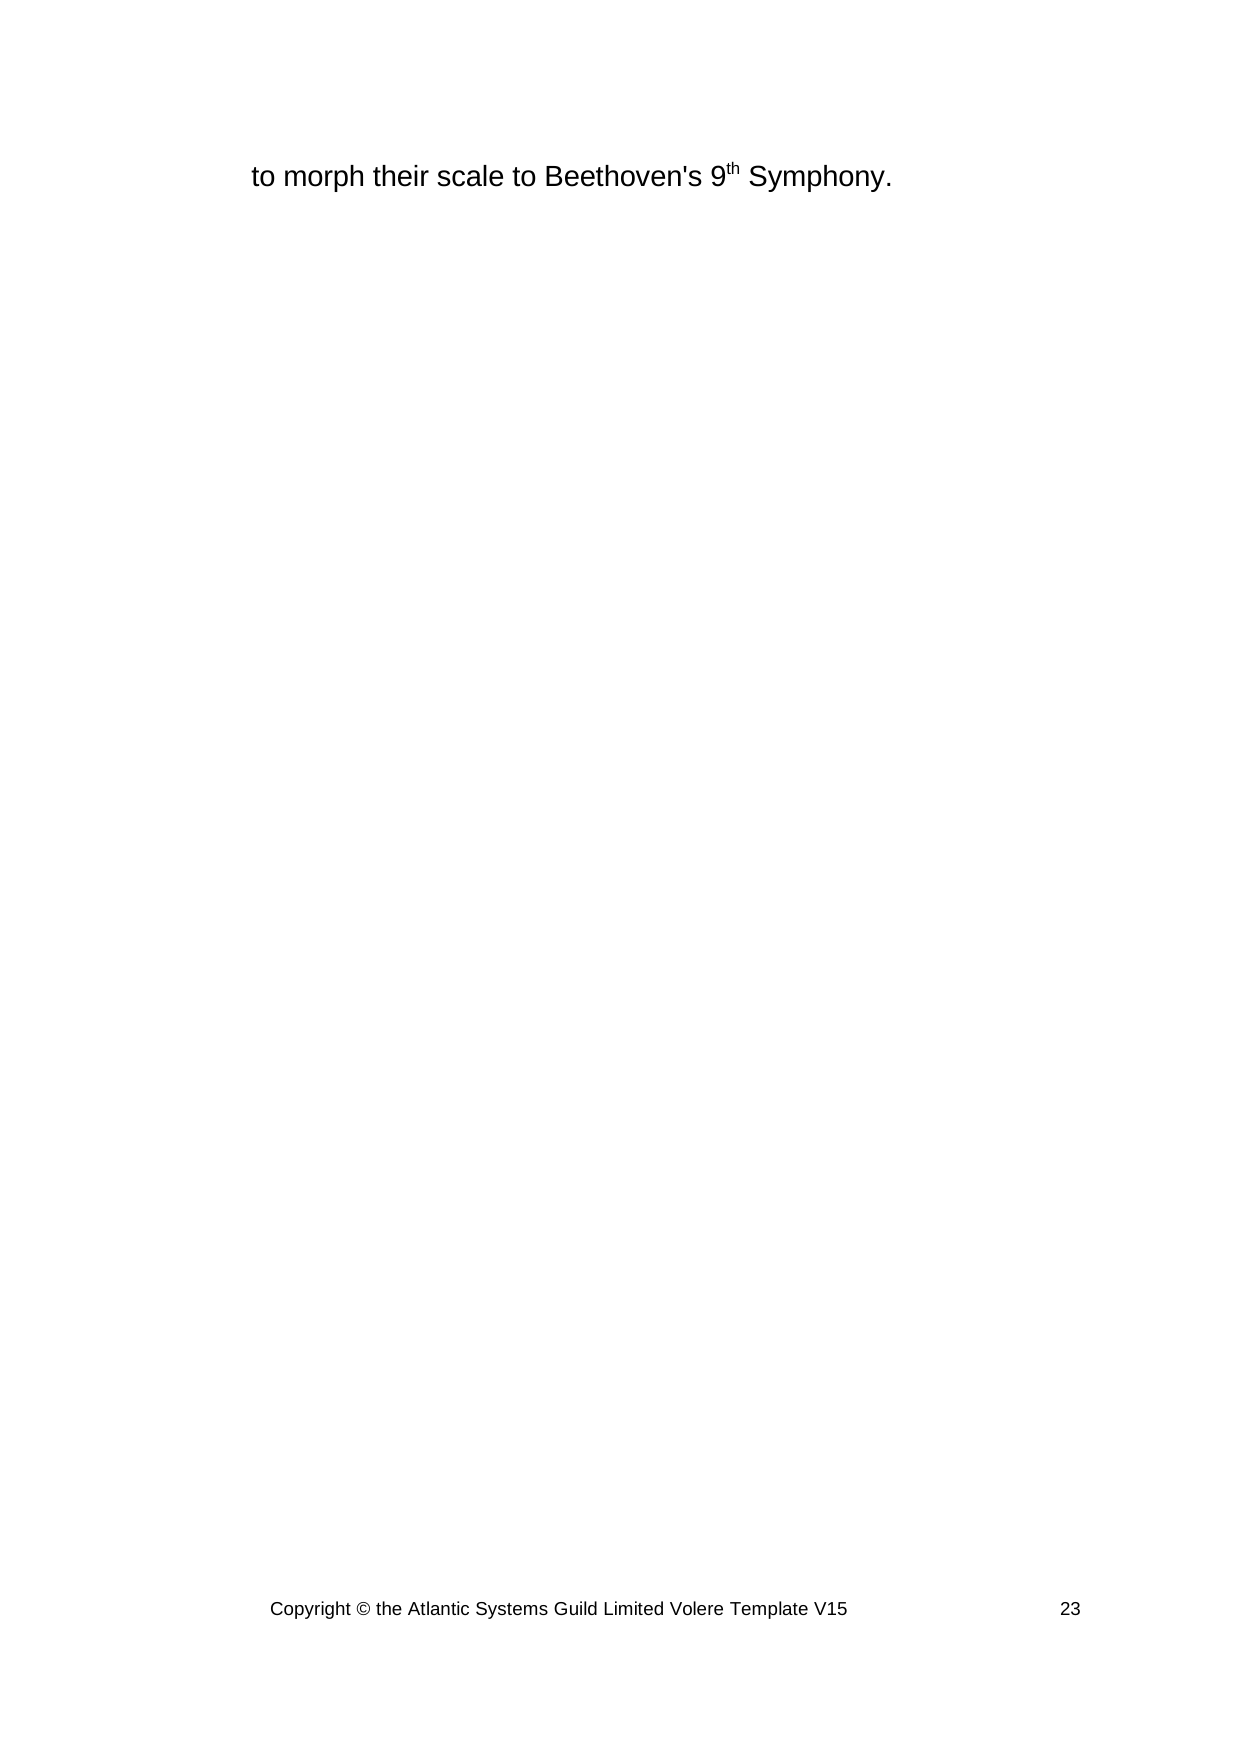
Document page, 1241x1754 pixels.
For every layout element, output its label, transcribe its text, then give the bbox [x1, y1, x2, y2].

subtitle to morph their scale to Beethoven's 9th Symphony. [251, 159, 1091, 192]
